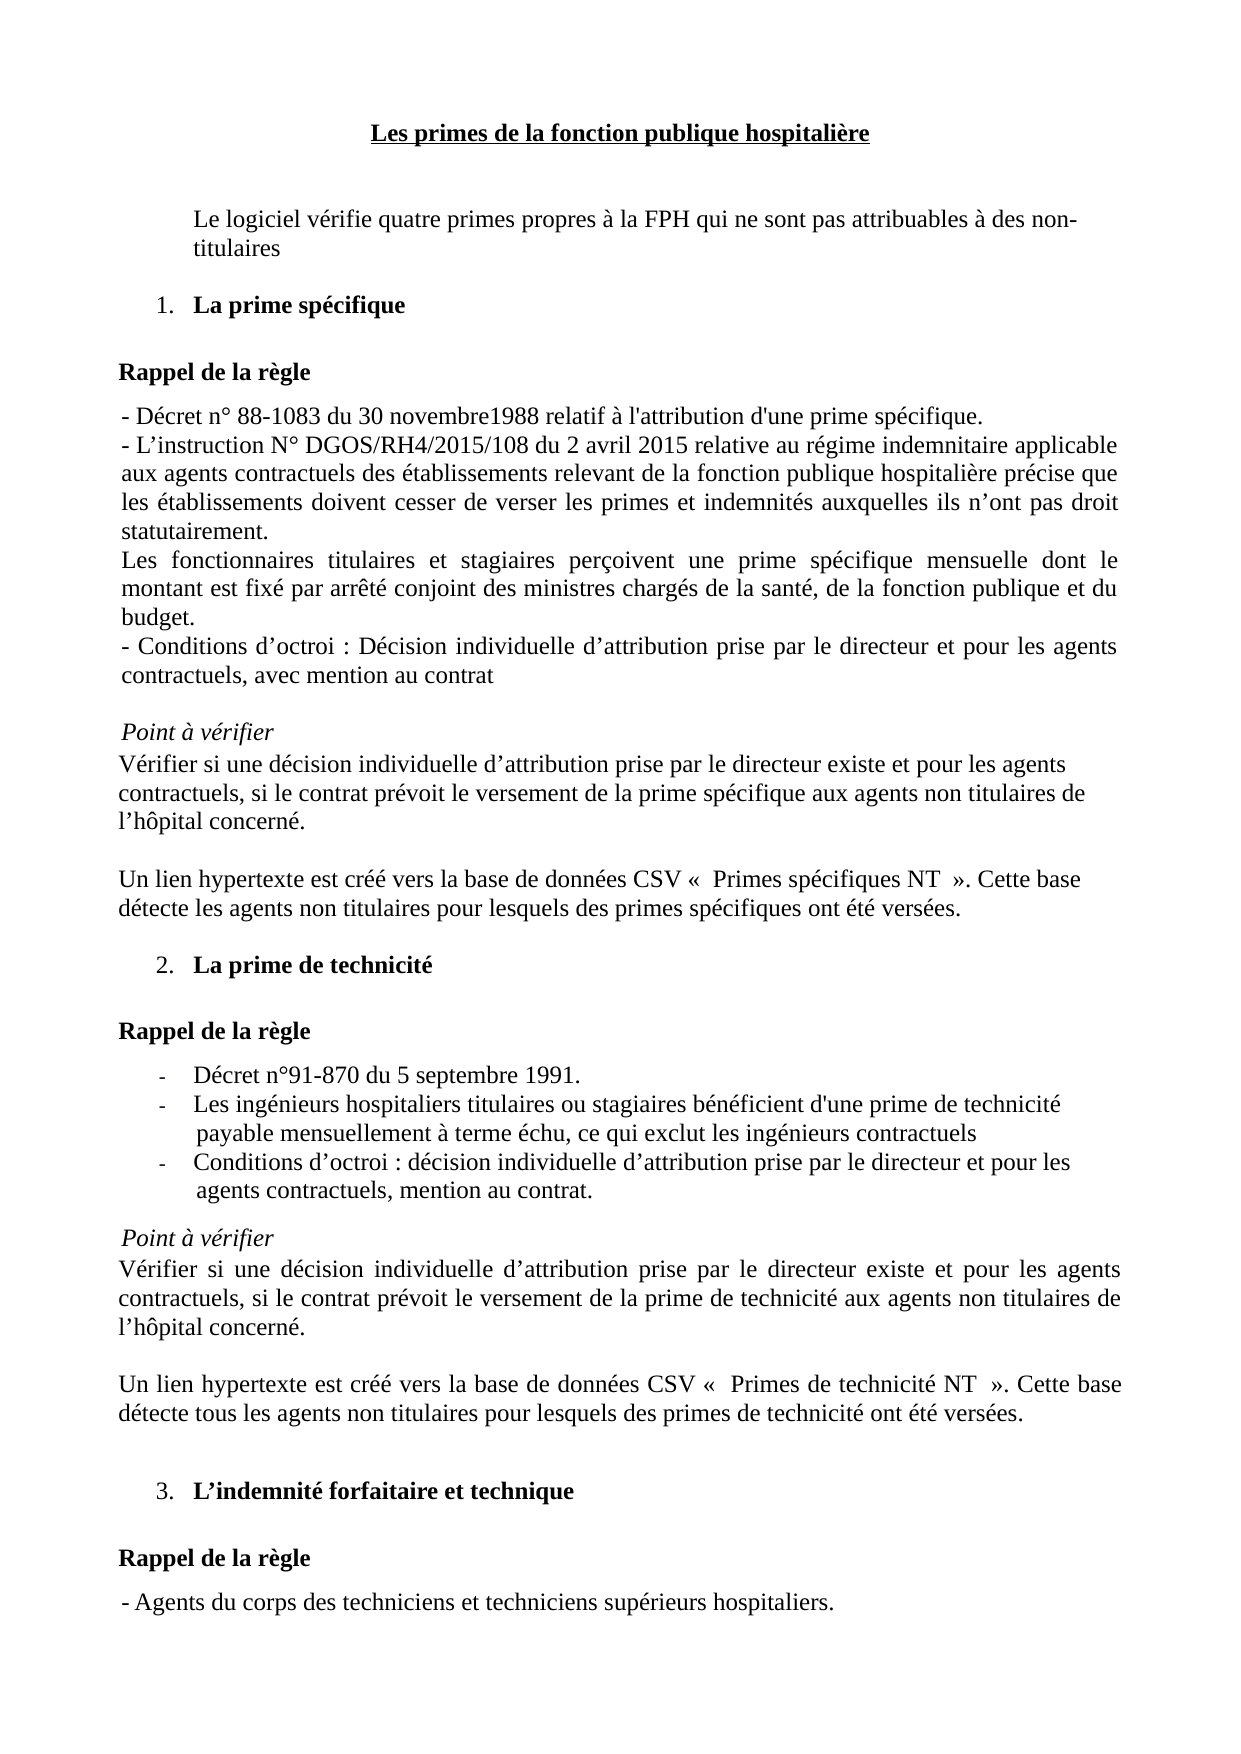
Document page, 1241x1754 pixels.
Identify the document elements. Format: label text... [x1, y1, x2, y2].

list L’indemnité forfaitaire et technique [156, 1476, 1122, 1505]
text Point à vérifier [118, 717, 1122, 749]
text - Agents du corps des techniciens et techniciens supérieurs hospitaliers. [118, 1584, 1122, 1618]
list La prime de technicité [156, 950, 1122, 979]
list Les ingénieurs hospitaliers titulaires ou stagiaires bénéficient d'une prime de technicité payable mensuellement à terme échu, ce qui exclut les ingénieurs contractuels [156, 1089, 1122, 1147]
text Rappel de la règle [118, 357, 1122, 386]
list Vérifier si une décision individuelle d’attribution prise par le directeur existe et pour les agents contractuels, si le contrat prévoit le versement de la prime de technicité aux agents non titulaires de l’hôpital concerné. [118, 1254, 1122, 1341]
list Vérifier si une décision individuelle d’attribution prise par le directeur existe et pour les agents contractuels, si le contrat prévoit le versement de la prime spécifique aux agents non titulaires de l’hôpital concerné. [118, 749, 1122, 835]
text - Conditions d’octroi : Décision individuelle d’attribution prise par le directeur et pour les agents contractuels, avec mention au contrat [118, 631, 1122, 688]
text Rappel de la règle [118, 1016, 1122, 1045]
text Point à vérifier [118, 1220, 1122, 1254]
text Un lien hypertexte est créé vers la base de données CSV « Primes de technicité NT ». Cette base détecte tous les agents non titulaires pour lesquels des primes de technicité ont été versées. [118, 1369, 1122, 1427]
list La prime spécifique [156, 291, 1122, 319]
text - Décret n° 88-1083 du 30 novembre1988 relatif à l'attribution d'une prime spécifique. [118, 398, 1122, 430]
text Rappel de la règle [118, 1543, 1122, 1571]
list Conditions d’octroi : décision individuelle d’attribution prise par le directeur et pour les agents contractuels, mention au contrat. [156, 1147, 1122, 1207]
text Les fonctionnaires titulaires et stagiaires perçoivent une prime spécifique mensuelle dont le montant est fixé par arrêté conjoint des ministres chargés de la santé, de la fonction publique et du budget. [118, 545, 1122, 631]
list Décret n°91-870 du 5 septembre 1991. [156, 1058, 1122, 1089]
text Un lien hypertexte est créé vers la base de données CSV « Primes spécifiques NT ». Cette base détecte les agents non titulaires pour lesquels des primes spécifiques ont été versées. [118, 864, 1122, 921]
text - L’instruction N° DGOS/RH4/2015/108 du 2 avril 2015 relative au régime indemnitaire applicable aux agents contractuels des établissements relevant de la fonction publique hospitalière précise que les établissements doivent cesser de verser les primes et indemnités auxquelles ils n’ont pas droit statutairement. [118, 430, 1122, 545]
list Le logiciel vérifie quatre primes propres à la FPH qui ne sont pas attribuables à des non-titulaires [156, 204, 1122, 262]
text Les primes de la fonction publique hospitalière [118, 118, 1122, 147]
